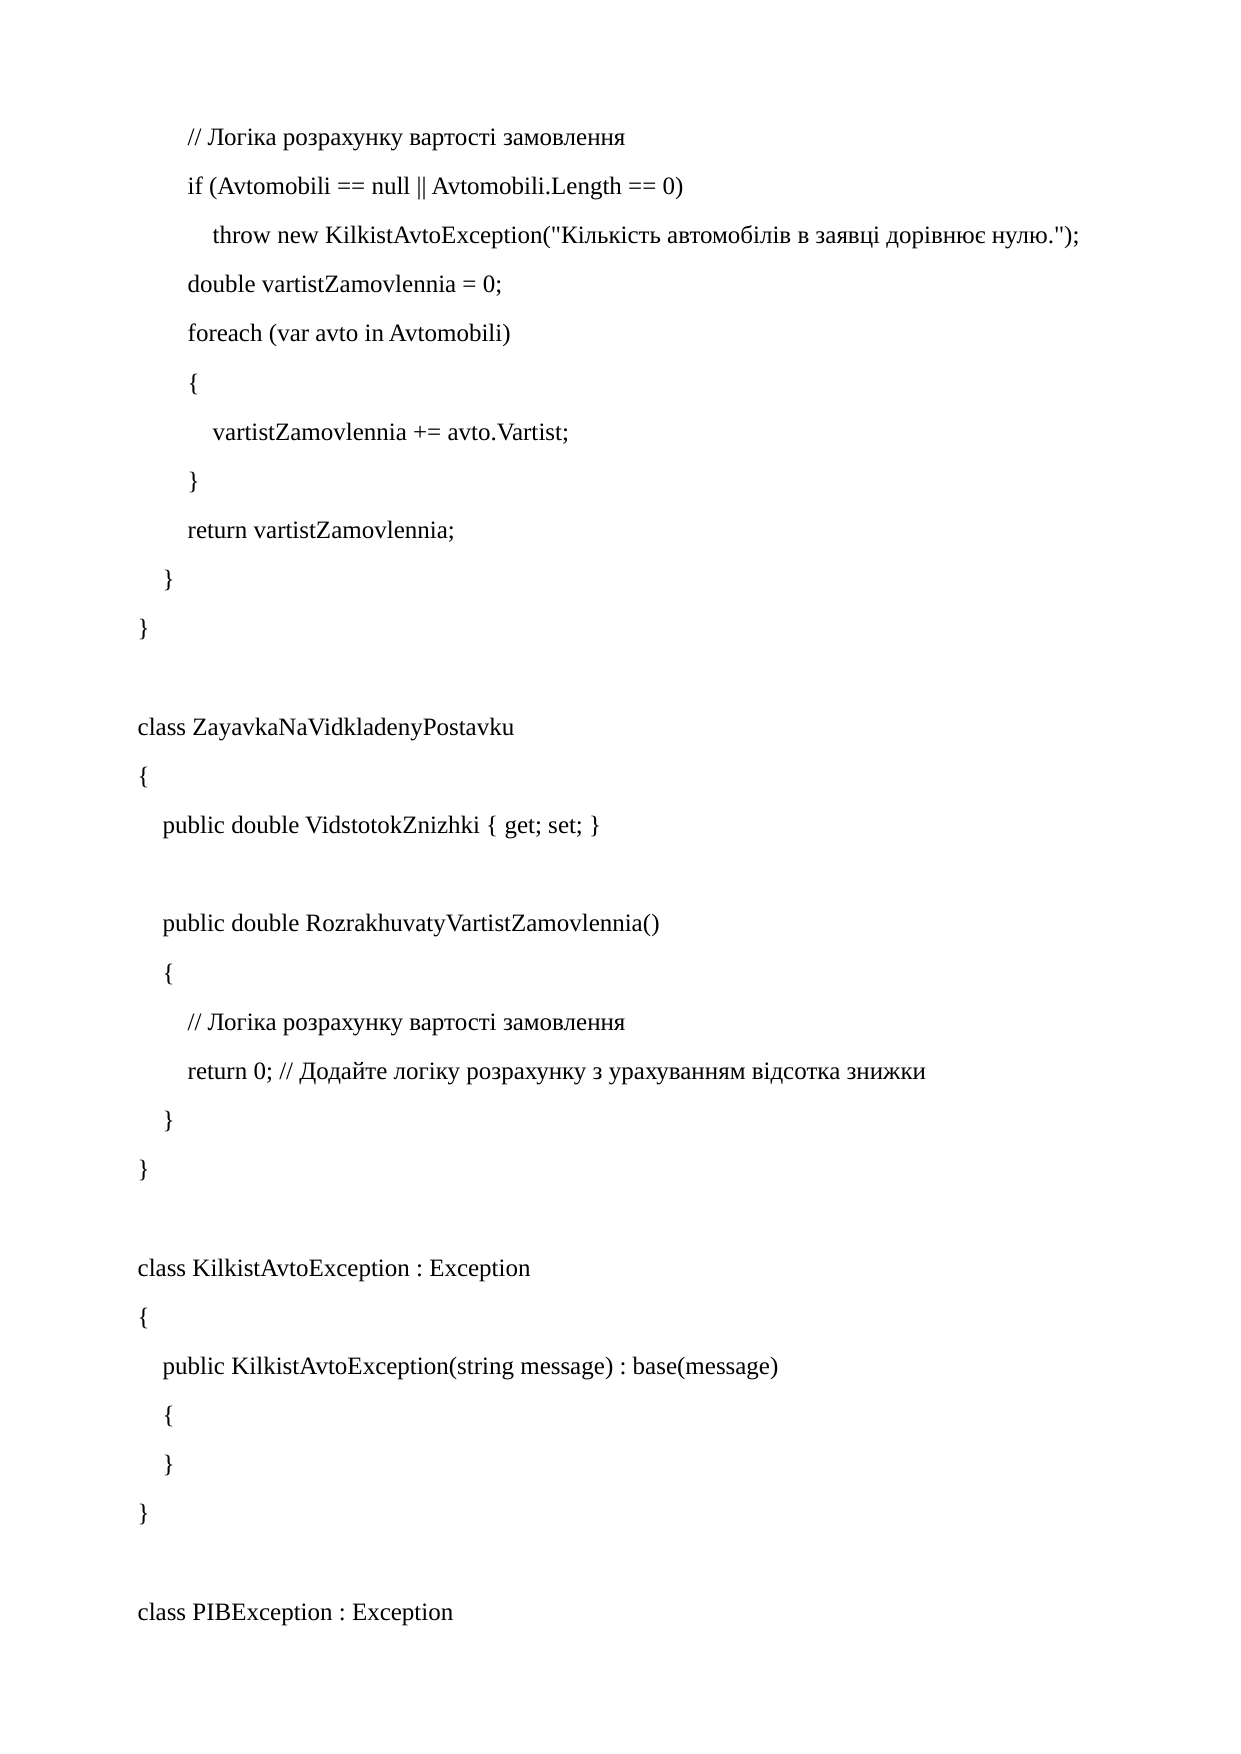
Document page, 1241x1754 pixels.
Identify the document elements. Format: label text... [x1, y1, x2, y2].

text } [137, 610, 1112, 642]
text } [137, 462, 1112, 495]
text // Логіка розрахунку вартості замовлення [137, 118, 1112, 151]
text return vartistZamovlennia; [137, 511, 1112, 544]
text public double RozrakhuvatyVartistZamovlennia() [137, 905, 1112, 937]
text { [137, 1396, 1112, 1429]
text } [137, 1495, 1112, 1527]
text { [137, 954, 1112, 986]
text } [137, 1446, 1112, 1478]
text { [137, 757, 1112, 790]
text // Логіка розрахунку вартості замовлення [137, 1003, 1112, 1036]
text if (Avtomobili == null || Avtomobili.Length == 0) [137, 167, 1112, 200]
text { [137, 364, 1112, 396]
text } [137, 1151, 1112, 1183]
text } [137, 561, 1112, 593]
text class PIBException : Exception [137, 1593, 1112, 1626]
text public double VidstotokZnizhki { get; set; } [137, 806, 1112, 839]
text } [137, 1101, 1112, 1134]
text double vartistZamovlennia = 0; [137, 266, 1112, 298]
text vartistZamovlennia += avto.Vartist; [137, 413, 1112, 446]
text foreach (var avto in Avtomobili) [137, 315, 1112, 347]
text { [137, 1298, 1112, 1331]
text return 0; // Додайте логіку розрахунку з урахуванням відсотка знижки [137, 1052, 1112, 1085]
text class KilkistAvtoException : Exception [137, 1249, 1112, 1281]
text class ZayavkaNaVidkladenyPostavku [137, 708, 1112, 741]
text public KilkistAvtoException(string message) : base(message) [137, 1347, 1112, 1380]
text throw new KilkistAvtoException("Кількість автомобілів в заявці дорівнює нулю."); [137, 216, 1112, 249]
